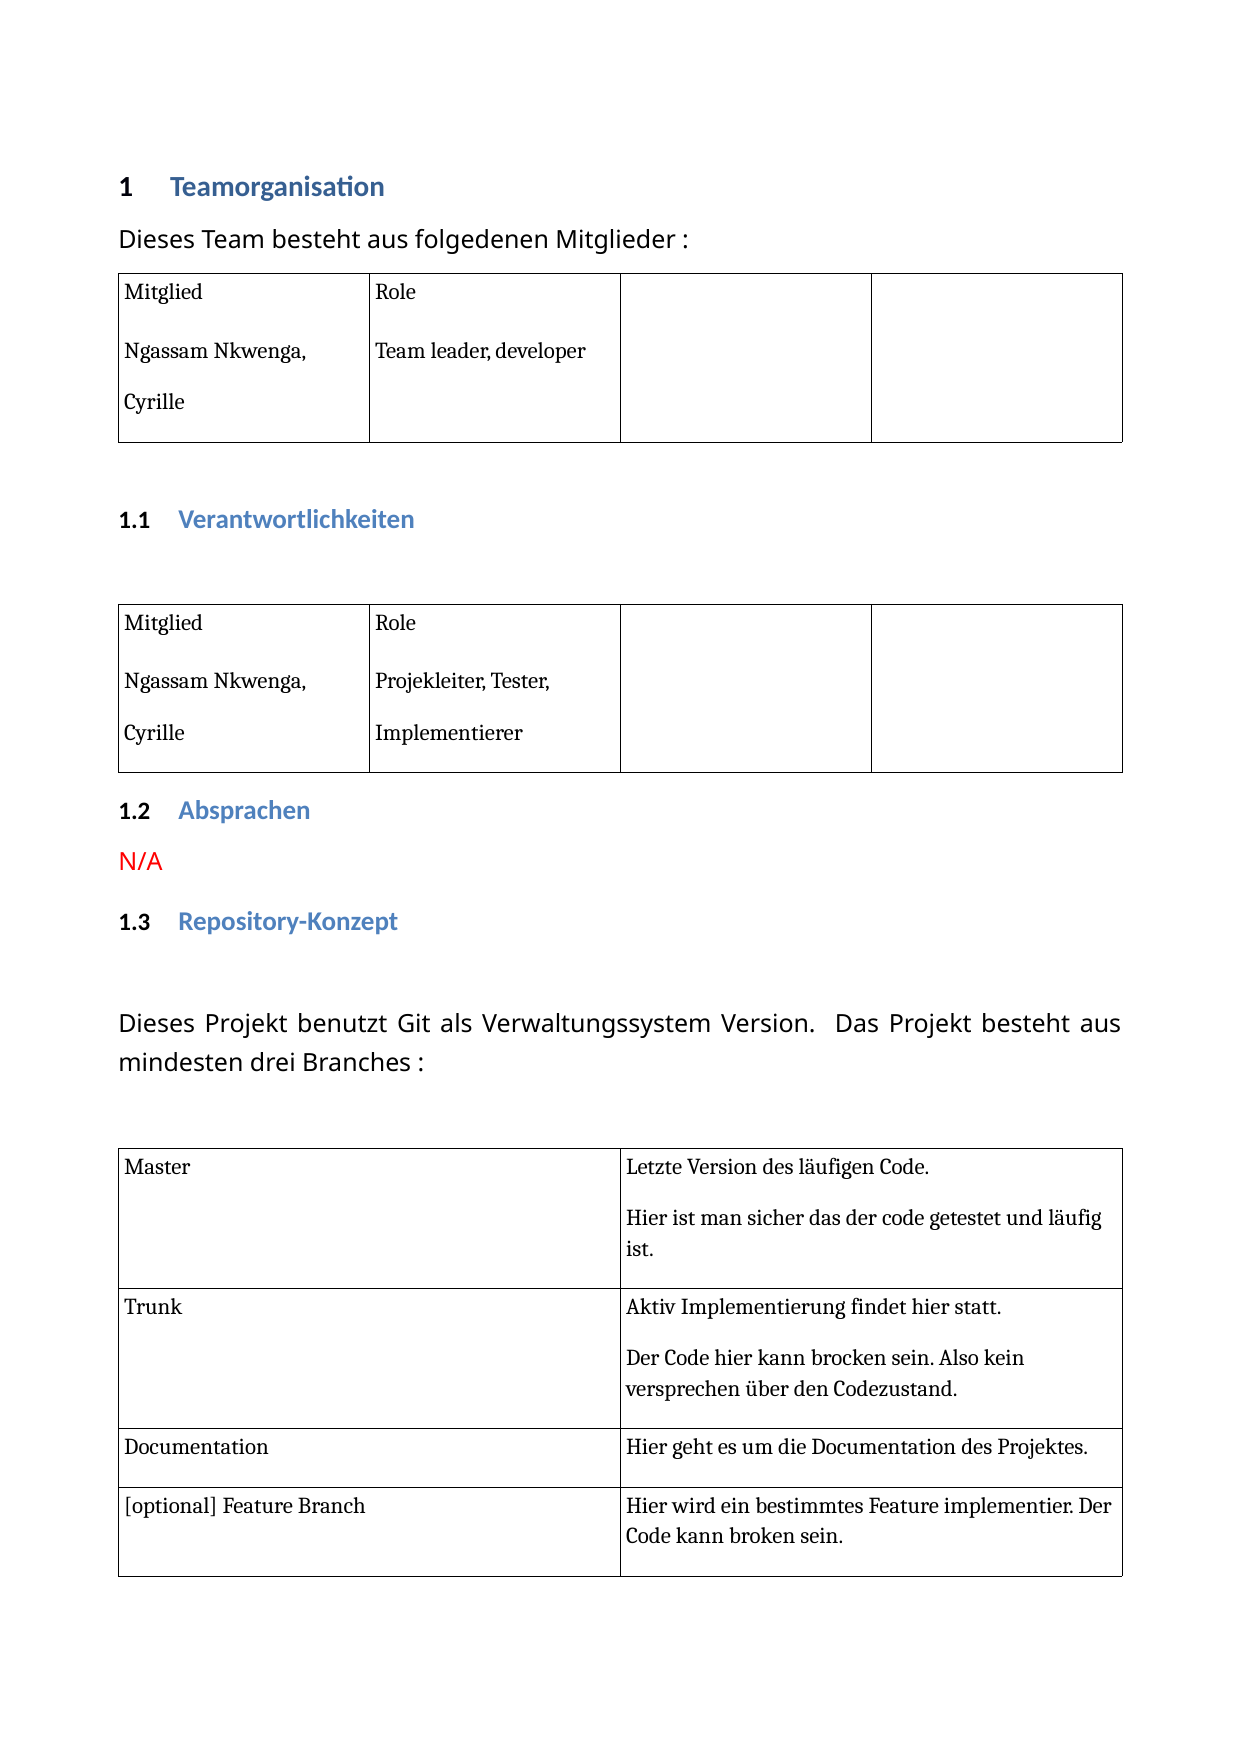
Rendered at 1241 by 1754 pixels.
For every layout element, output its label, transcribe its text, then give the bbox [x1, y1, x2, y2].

table_cell Ngassam Nkwenga, Cyrille [119, 663, 369, 772]
table_cell Aktiv Implementierung findet hier statt. Der Code hier kann brocken sein. Also kein versprechen über den Codezustand. [621, 1289, 1122, 1428]
table_cell Team leader, developer [370, 332, 620, 442]
table_cell Hier wird ein bestimmtes Feature implementier. Der Code kann broken sein. [621, 1488, 1122, 1576]
table_cell Hier geht es um die Documentation des Projektes. [621, 1429, 1122, 1487]
table_cell [optional] Feature Branch [119, 1488, 620, 1576]
table_cell Documentation [119, 1429, 620, 1487]
table_header Role [370, 605, 620, 663]
table_cell Ngassam Nkwenga, Cyrille [119, 332, 369, 442]
table_cell [621, 332, 871, 442]
subtitle Repository-Konzept [118, 904, 1122, 937]
table_header Master [119, 1149, 620, 1288]
text N/A [118, 844, 1122, 878]
subtitle Teamorganisation [118, 168, 1122, 204]
table_cell [621, 663, 871, 772]
subtitle Absprachen [118, 793, 1122, 826]
table_cell Trunk [119, 1289, 620, 1428]
table_header [872, 274, 1122, 332]
text Dieses Projekt benutzt Git als Verwaltungssystem Version. Das Projekt besteht aus mindesten drei Branches : [118, 1006, 1122, 1079]
table_header Letzte Version des läufigen Code. Hier ist man sicher das der code getestet und läufig ist. [621, 1149, 1122, 1288]
table_header [621, 605, 871, 663]
table_cell [872, 663, 1122, 772]
table_header Mitglied [119, 605, 369, 663]
table_cell [872, 332, 1122, 442]
table_header [872, 605, 1122, 663]
table_header Mitglied [119, 274, 369, 332]
table_header Role [370, 274, 620, 332]
table_header [621, 274, 871, 332]
subtitle Verantwortlichkeiten [118, 502, 1122, 535]
text Dieses Team besteht aus folgedenen Mitglieder : [118, 222, 1122, 256]
table_cell Projekleiter, Tester, Implementierer [370, 663, 620, 772]
